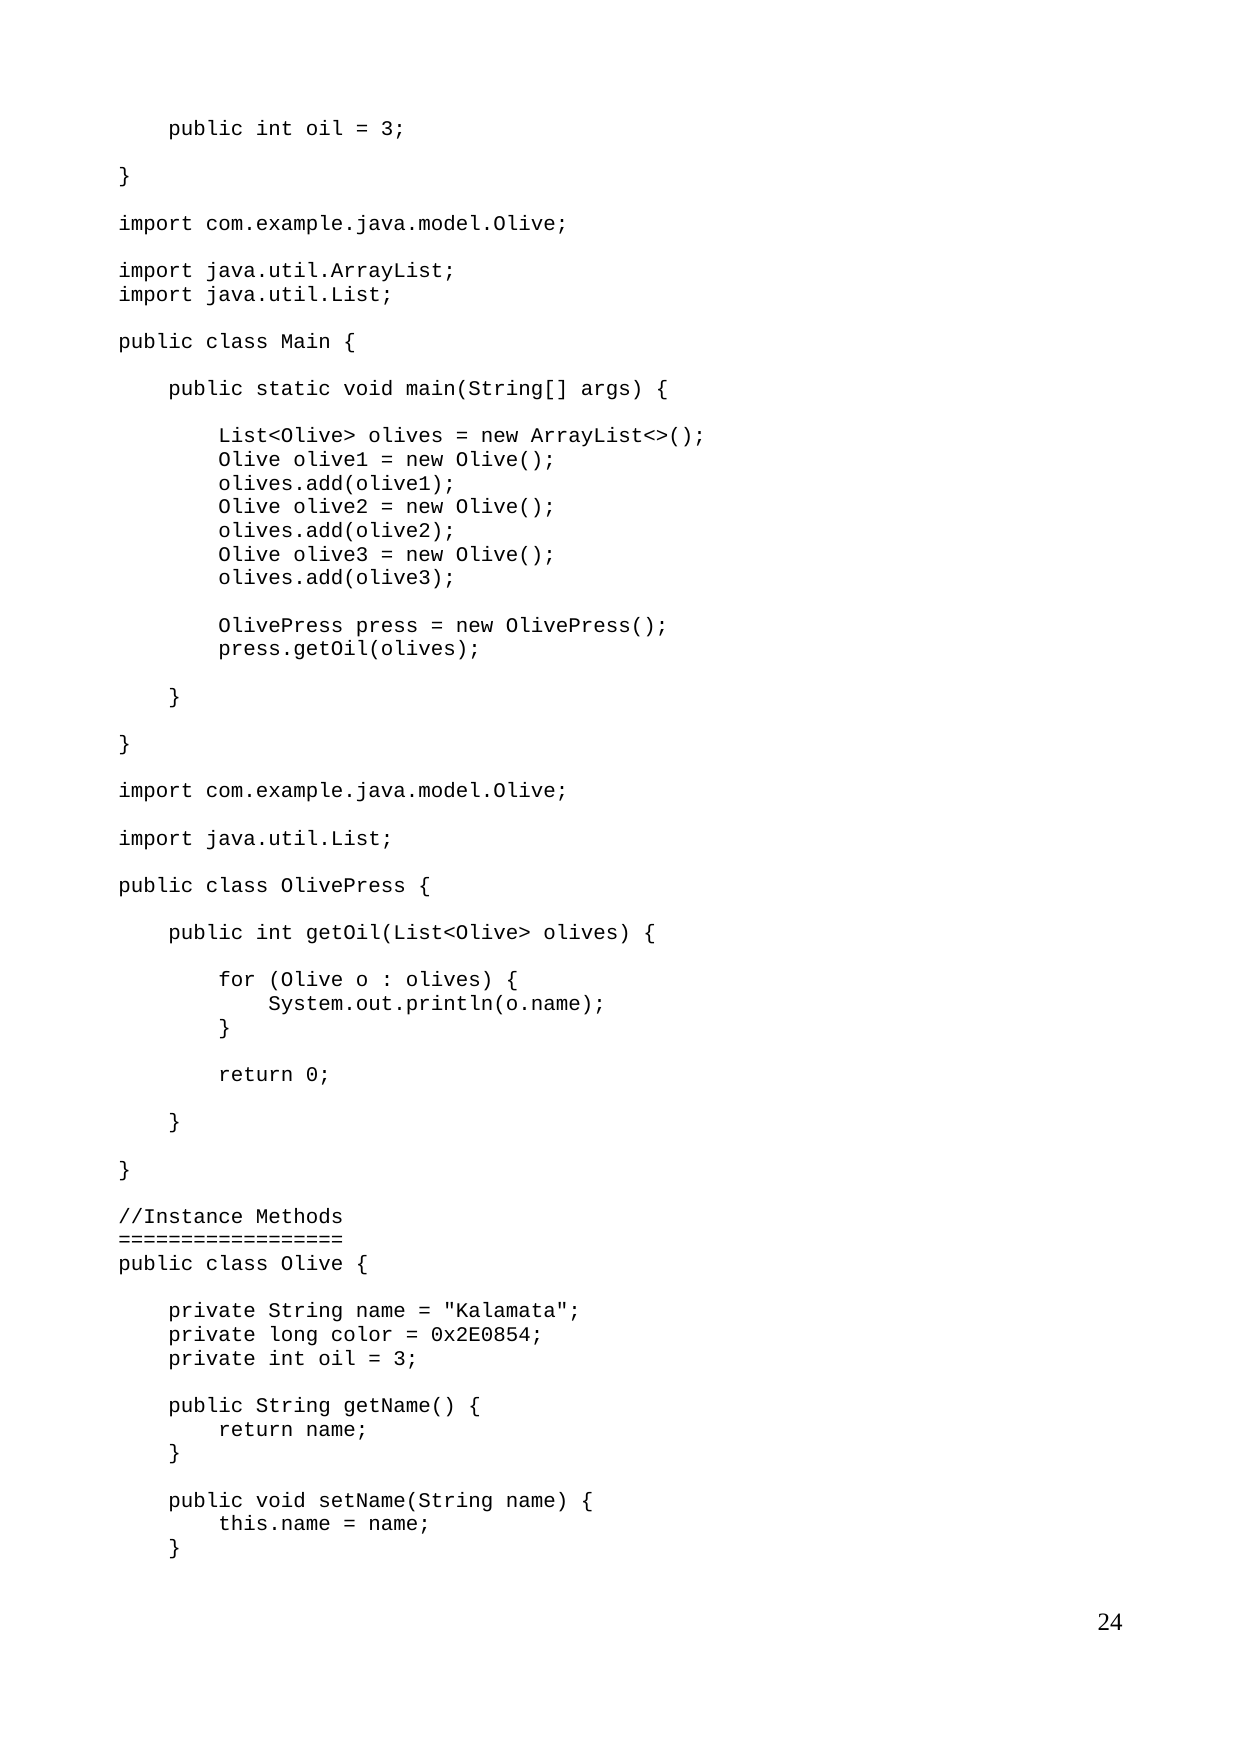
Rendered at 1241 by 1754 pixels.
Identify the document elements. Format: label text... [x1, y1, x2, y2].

text for (Olive o : olives) { [118, 969, 1122, 993]
text private long color = 0x2E0854; [118, 1324, 1122, 1348]
text private int oil = 3; [118, 1348, 1122, 1371]
text press.getOil(olives); [118, 638, 1122, 662]
text } [118, 1111, 1122, 1135]
text public class Main { [118, 331, 1122, 354]
text List<Olive> olives = new ArrayList<>(); [118, 426, 1122, 449]
text } [118, 1017, 1122, 1040]
text Olive olive3 = new Olive(); [118, 544, 1122, 567]
text return name; [118, 1419, 1122, 1442]
text this.name = name; [118, 1513, 1122, 1537]
text //Instance Methods [118, 1206, 1122, 1229]
text olives.add(olive3); [118, 567, 1122, 591]
text return 0; [118, 1064, 1122, 1088]
text private String name = "Kalamata"; [118, 1300, 1122, 1324]
text Olive olive2 = new Olive(); [118, 496, 1122, 520]
text import java.util.List; [118, 827, 1122, 851]
text import java.util.ArrayList; [118, 260, 1122, 284]
text System.out.println(o.name); [118, 993, 1122, 1017]
text } [118, 1537, 1122, 1561]
text import com.example.java.model.Olive; [118, 780, 1122, 804]
text ================== [118, 1229, 1122, 1253]
text public class OlivePress { [118, 875, 1122, 898]
text } [118, 165, 1122, 189]
text Olive olive1 = new Olive(); [118, 449, 1122, 473]
text public int oil = 3; [118, 118, 1122, 142]
text public String getName() { [118, 1395, 1122, 1419]
text OlivePress press = new OlivePress(); [118, 615, 1122, 638]
text public int getOil(List<Olive> olives) { [118, 922, 1122, 946]
text olives.add(olive1); [118, 473, 1122, 496]
text public void setName(String name) { [118, 1489, 1122, 1513]
text } [118, 686, 1122, 709]
text } [118, 1442, 1122, 1466]
text } [118, 733, 1122, 757]
text olives.add(olive2); [118, 520, 1122, 544]
text } [118, 1158, 1122, 1182]
text public static void main(String[] args) { [118, 378, 1122, 402]
text import java.util.List; [118, 284, 1122, 307]
text import com.example.java.model.Olive; [118, 213, 1122, 236]
text public class Olive { [118, 1253, 1122, 1277]
